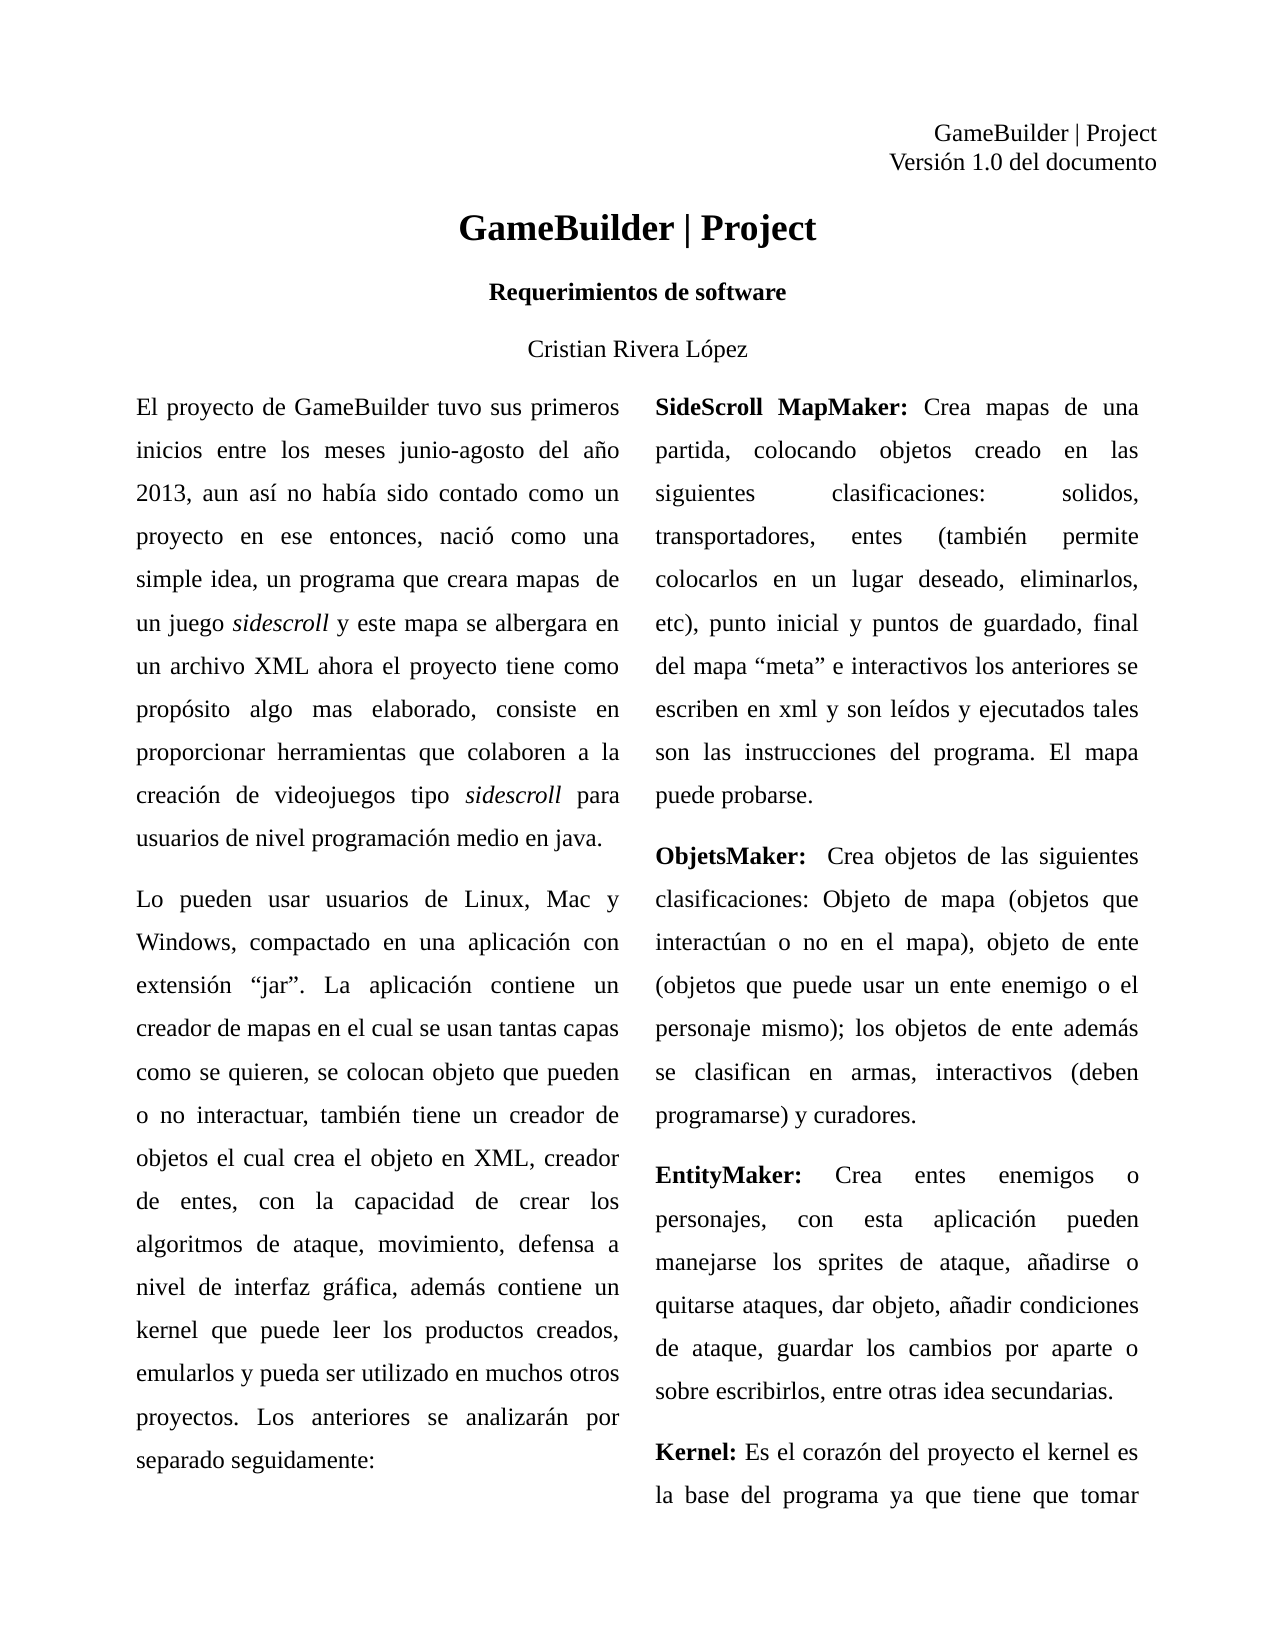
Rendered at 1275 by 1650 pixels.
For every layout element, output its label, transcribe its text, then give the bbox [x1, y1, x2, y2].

text ObjetsMaker: Crea objetos de las siguientes clasificaciones: Objeto de mapa (objetos que interactúan o no en el mapa), objeto de ente (objetos que puede usar un ente enemigo o el personaje mismo); los objetos de ente además se clasifican en armas, interactivos (deben programarse) y curadores. [655, 841, 1139, 1128]
text EntityMaker: Crea entes enemigos o personajes, con esta aplicación pueden manejarse los sprites de ataque, añadirse o quitarse ataques, dar objeto, añadir condiciones de ataque, guardar los cambios por aparte o sobre escribirlos, entre otras idea secundarias. [655, 1161, 1139, 1405]
text Lo pueden usar usuarios de Linux, Mac y Windows, compactado en una aplicación con extensión “jar”. La aplicación contiene un creador de mapas en el cual se usan tantas capas como se quieren, se colocan objeto que pueden o no interactuar, también tiene un creador de objetos el cual crea el objeto en XML, creador de entes, con la capacidad de crear los algoritmos de ataque, movimiento, defensa a nivel de interfaz gráfica, además contiene un kernel que puede leer los productos creados, emularlos y pueda ser utilizado en muchos otros proyectos. Los anteriores se analizarán por separado seguidamente: [136, 884, 620, 1473]
text SideScroll MapMaker: Crea mapas de una partida, colocando objetos creado en las siguientes clasificaciones: solidos, transportadores, entes (también permite colocarlos en un lugar deseado, eliminarlos, etc), punto inicial y puntos de guardado, final del mapa “meta” e interactivos los anteriores se escriben en xml y son leídos y ejecutados tales son las instrucciones del programa. El mapa puede probarse. [655, 392, 1139, 809]
text Cristian Rivera López [118, 334, 1157, 363]
text Kernel: Es el corazón del proyecto el kernel es la base del programa ya que tiene que tomar [655, 1437, 1139, 1509]
text GameBuilder | Project [118, 205, 1157, 248]
text Requerimientos de software [118, 277, 1157, 306]
text El proyecto de GameBuilder tuvo sus primeros inicios entre los meses junio-agosto del año 2013, aun así no había sido contado como un proyecto en ese entonces, nació como una simple idea, un programa que creara mapas de un juego sidescroll y este mapa se albergara en un archivo XML ahora el proyecto tiene como propósito algo mas elaborado, consiste en proporcionar herramientas que colaboren a la creación de videojuegos tipo sidescroll para usuarios de nivel programación medio en java. [136, 392, 620, 852]
